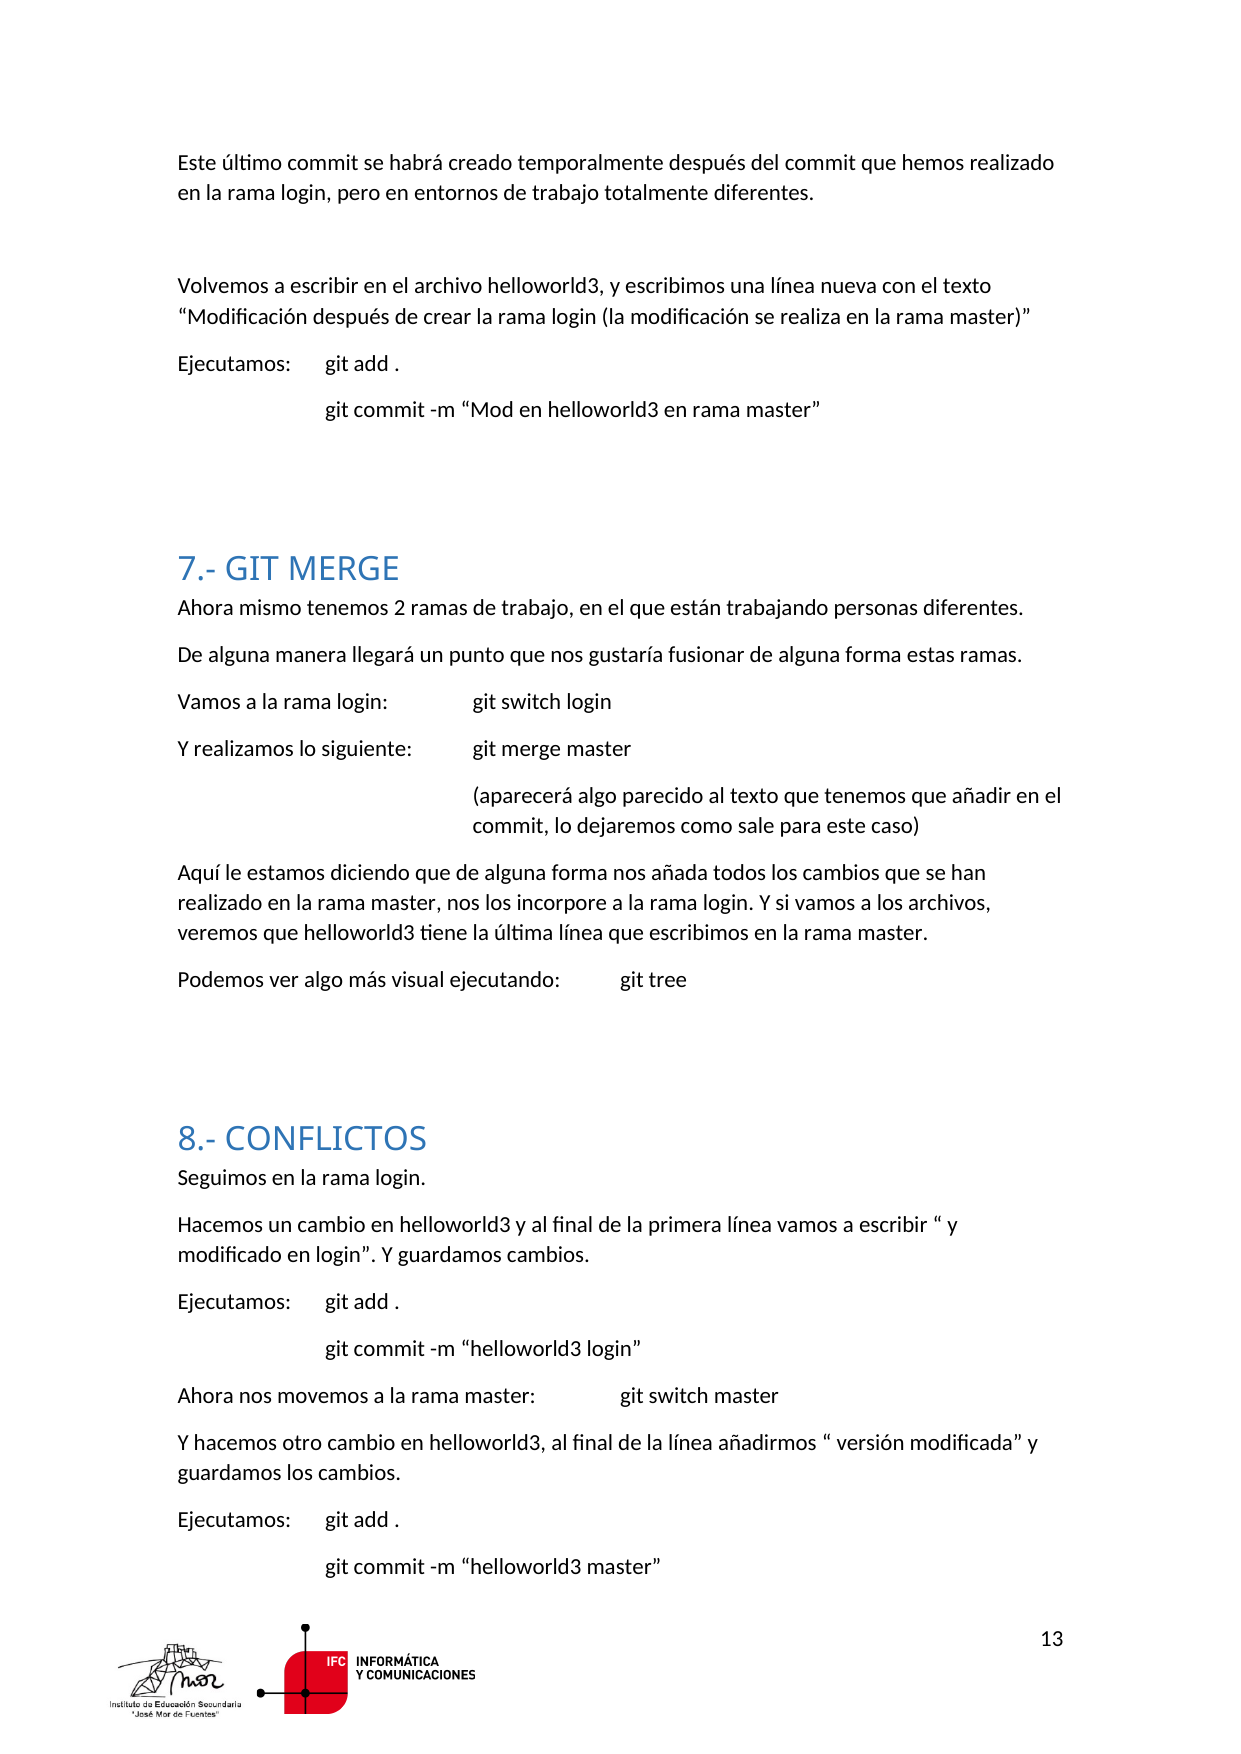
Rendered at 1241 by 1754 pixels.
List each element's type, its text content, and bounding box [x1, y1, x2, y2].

text Volvemos a escribir en el archivo helloworld3, y escribimos una línea nueva con el texto “Modificación después de crear la rama login (la modificación se realiza en la rama master)” [177, 272, 1063, 330]
text Ahora nos movemos a la rama master: git switch master [177, 1381, 1063, 1409]
subtitle 8.- CONFLICTOS [177, 1114, 1063, 1160]
text Y hacemos otro cambio en helloworld3, al final de la línea añadirmos “ versión modificada” y guardamos los cambios. [177, 1428, 1063, 1486]
text git commit -m “helloworld3 master” [177, 1552, 1063, 1580]
picture [100, 1631, 249, 1736]
text Ejecutamos: git add . [177, 1505, 1063, 1533]
text Y realizamos lo siguiente: git merge master [177, 734, 1063, 762]
subtitle 7.- GIT MERGE [177, 544, 1063, 590]
picture [256, 1624, 475, 1714]
text Vamos a la rama login: git switch login [177, 687, 1063, 715]
text Ejecutamos: git add . [177, 1287, 1063, 1315]
text Hacemos un cambio en helloworld3 y al final de la primera línea vamos a escribir “ y modificado en login”. Y guardamos cambios. [177, 1210, 1063, 1268]
text Seguimos en la rama login. [177, 1163, 1063, 1191]
text Ahora mismo tenemos 2 ramas de trabajo, en el que están trabajando personas diferentes. [177, 593, 1063, 621]
text Este último commit se habrá creado temporalmente después del commit que hemos realizado en la rama login, pero en entornos de trabajo totalmente diferentes. [177, 148, 1063, 206]
text Ejecutamos: git add . [177, 349, 1063, 377]
text (aparecerá algo parecido al texto que tenemos que añadir en el commit, lo dejaremos como sale para este caso) [177, 781, 1063, 839]
text De alguna manera llegará un punto que nos gustaría fusionar de alguna forma estas ramas. [177, 640, 1063, 668]
text Podemos ver algo más visual ejecutando: git tree [177, 965, 1063, 993]
text git commit -m “helloworld3 login” [177, 1334, 1063, 1362]
text Aquí le estamos diciendo que de alguna forma nos añada todos los cambios que se han realizado en la rama master, nos los incorpore a la rama login. Y si vamos a los archivos, veremos que helloworld3 tiene la última línea que escribimos en la rama master. [177, 858, 1063, 946]
text git commit -m “Mod en helloworld3 en rama master” [177, 396, 1063, 423]
